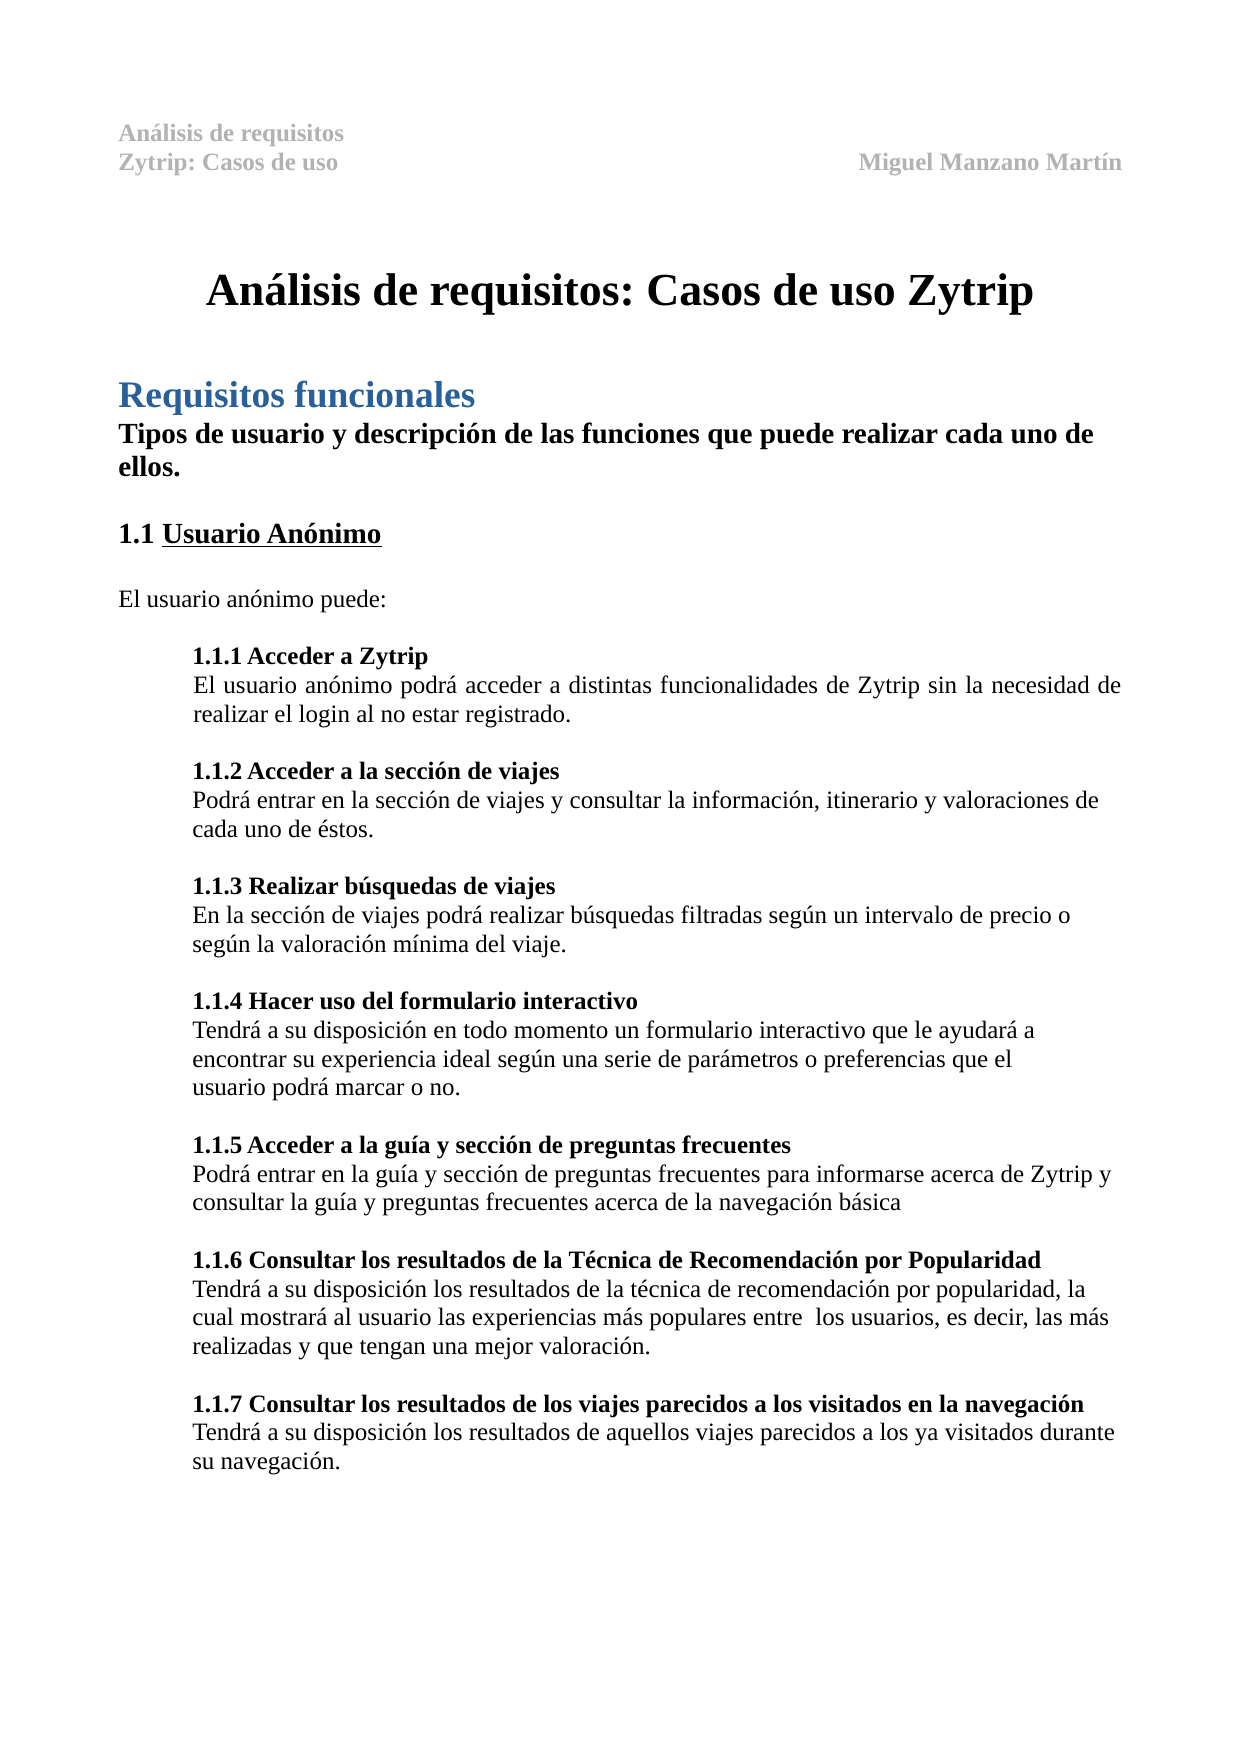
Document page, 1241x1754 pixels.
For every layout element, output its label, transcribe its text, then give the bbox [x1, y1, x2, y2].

text 1.1.7 Consultar los resultados de los viajes parecidos a los visitados en la navegación [118, 1389, 1122, 1417]
text Análisis de requisitos: Casos de uso Zytrip [118, 263, 1122, 315]
text 1.1.3 Realizar búsquedas de viajes [118, 871, 1122, 900]
text 1.1.2 Acceder a la sección de viajes [118, 756, 1122, 785]
text Tendrá a su disposición los resultados de aquellos viajes parecidos a los ya visitados durante su navegación. [118, 1417, 1122, 1475]
text 1.1.1 Acceder a Zytrip [118, 641, 1122, 670]
text Podrá entrar en la sección de viajes y consultar la información, itinerario y valoraciones de cada uno de éstos. [118, 785, 1122, 842]
text Podrá entrar en la guía y sección de preguntas frecuentes para informarse acerca de Zytrip y consultar la guía y preguntas frecuentes acerca de la navegación básica [118, 1159, 1122, 1216]
text Tendrá a su disposición los resultados de la técnica de recomendación por popularidad, la cual mostrará al usuario las experiencias más populares entre los usuarios, es decir, las más realizadas y que tengan una mejor valoración. [118, 1274, 1122, 1360]
text Requisitos funcionales [118, 373, 1122, 416]
list El usuario anónimo podrá acceder a distintas funcionalidades de Zytrip sin la necesidad de realizar el login al no estar registrado. [156, 670, 1122, 727]
text 1.1.5 Acceder a la guía y sección de preguntas frecuentes [118, 1130, 1122, 1159]
text 1.1.6 Consultar los resultados de la Técnica de Recomendación por Popularidad [118, 1245, 1122, 1274]
text 1.1.4 Hacer uso del formulario interactivo [118, 986, 1122, 1015]
text En la sección de viajes podrá realizar búsquedas filtradas según un intervalo de precio o según la valoración mínima del viaje. [118, 900, 1122, 957]
text El usuario anónimo puede: [118, 584, 1122, 612]
text 1.1 Usuario Anónimo [118, 517, 1122, 550]
text Tipos de usuario y descripción de las funciones que puede realizar cada uno de ellos. [118, 416, 1122, 483]
text Tendrá a su disposición en todo momento un formulario interactivo que le ayudará a encontrar su experiencia ideal según una serie de parámetros o preferencias que el usuario podrá marcar o no. [118, 1015, 1122, 1101]
